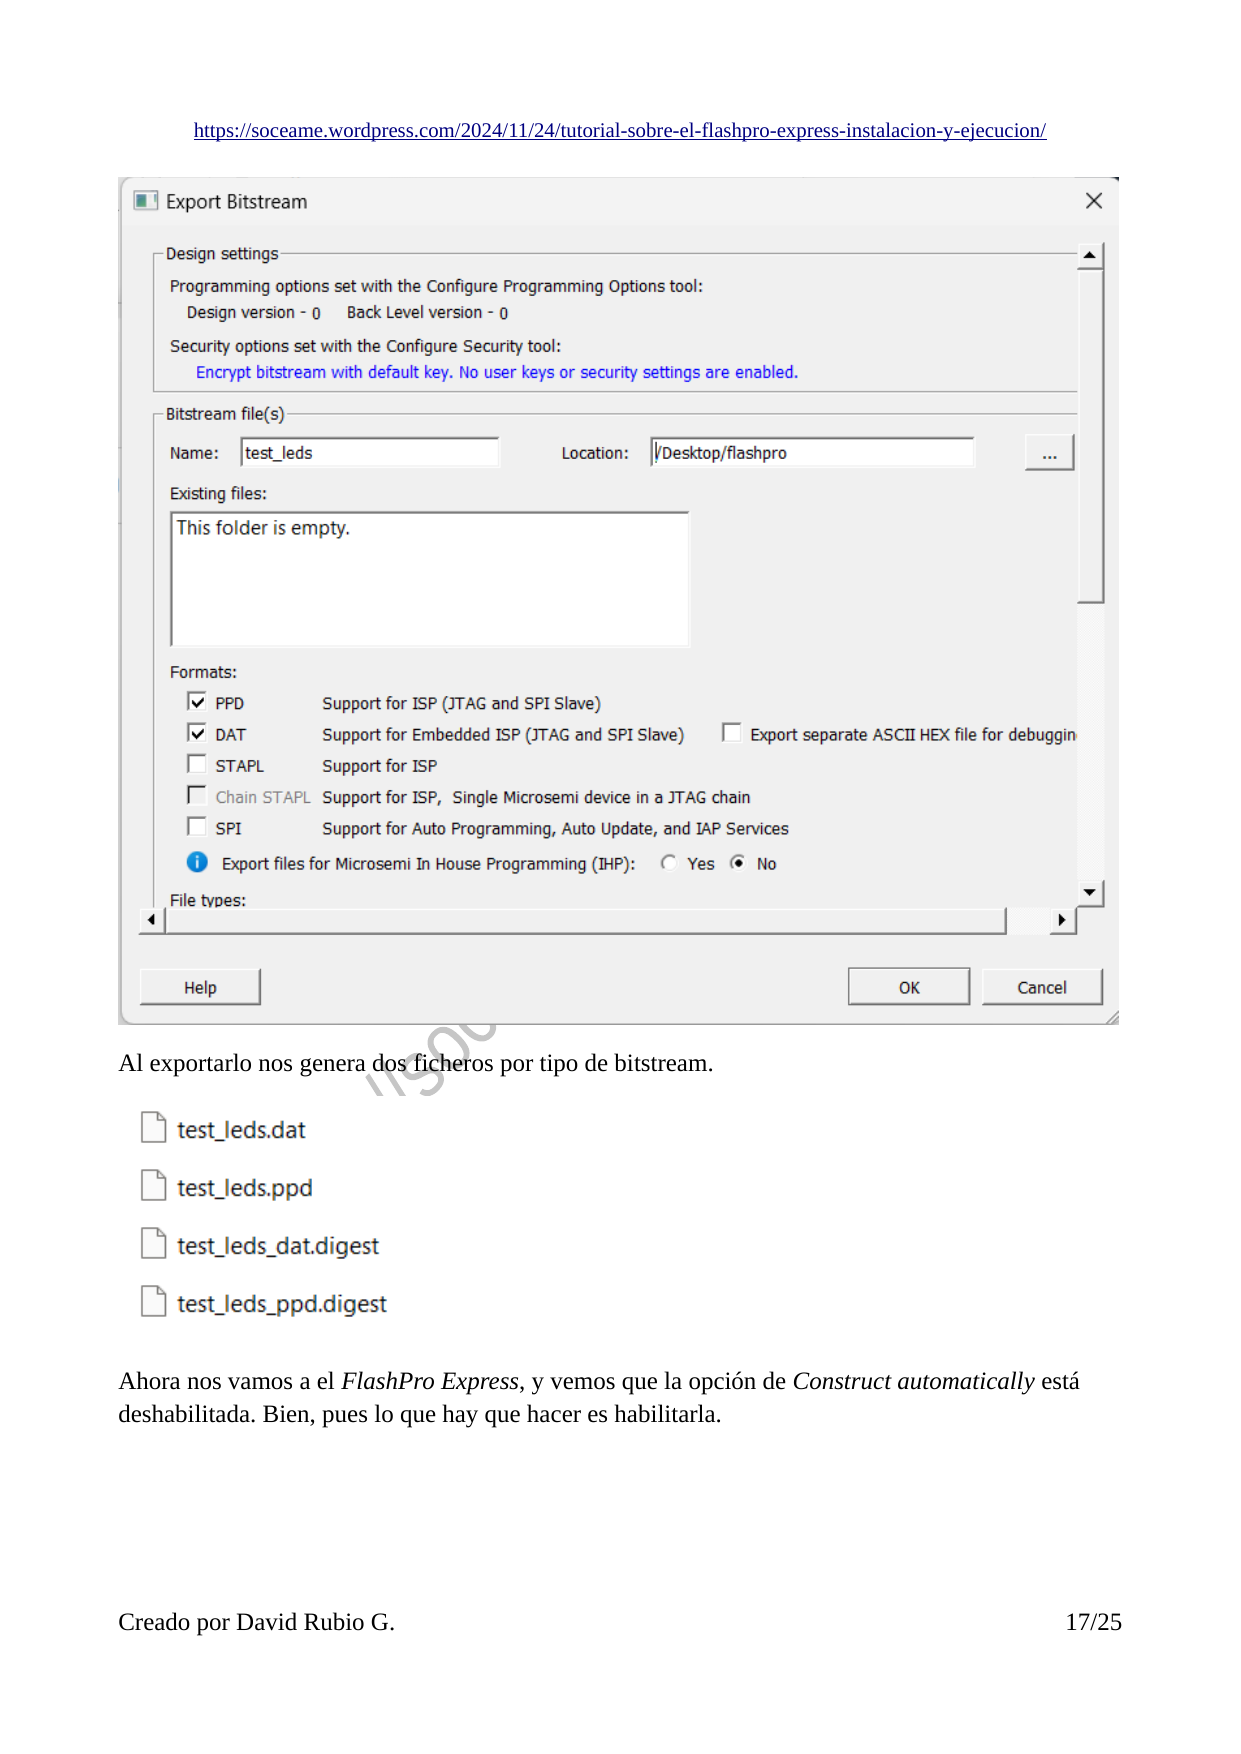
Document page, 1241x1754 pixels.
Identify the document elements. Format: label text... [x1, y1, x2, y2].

text Al exportarlo nos genera dos ficheros por tipo de bitstream. [118, 1048, 435, 1077]
text Al exportarlo nos genera dos ficheros por tipo de bitstream. [442, 1048, 1122, 1077]
picture [118, 1096, 592, 1342]
text Ahora nos vamos a el FlashPro Express, y vemos que la opción de Construct automatically está deshabilitada. Bien, pues lo que hay que hacer es habilitarla. [118, 1366, 1122, 1427]
picture [118, 177, 1119, 1025]
